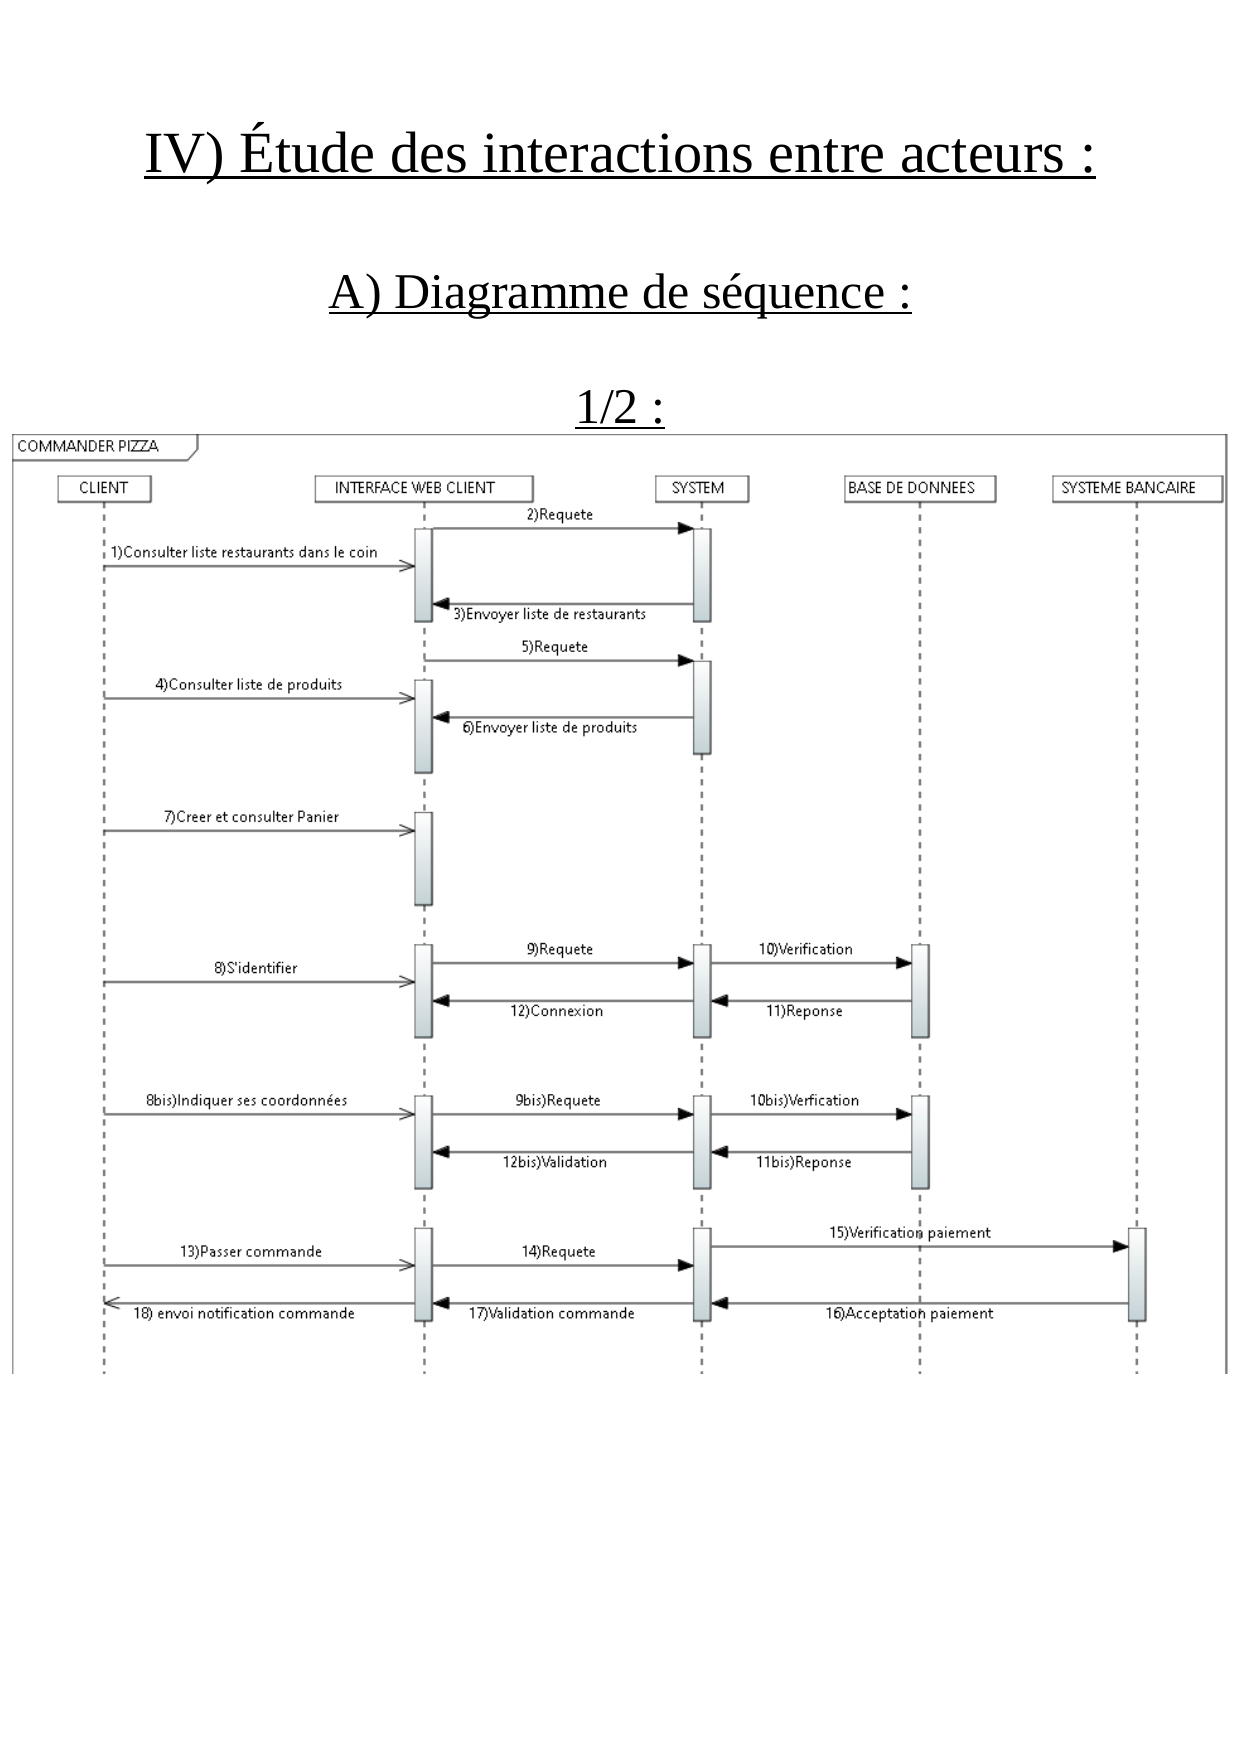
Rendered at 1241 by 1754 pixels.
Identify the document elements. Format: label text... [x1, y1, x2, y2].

text A) Diagramme de séquence : [118, 262, 1122, 319]
text 1/2 : [118, 377, 1122, 434]
picture [12, 434, 1229, 1374]
text IV) Étude des interactions entre acteurs : [118, 118, 1122, 185]
